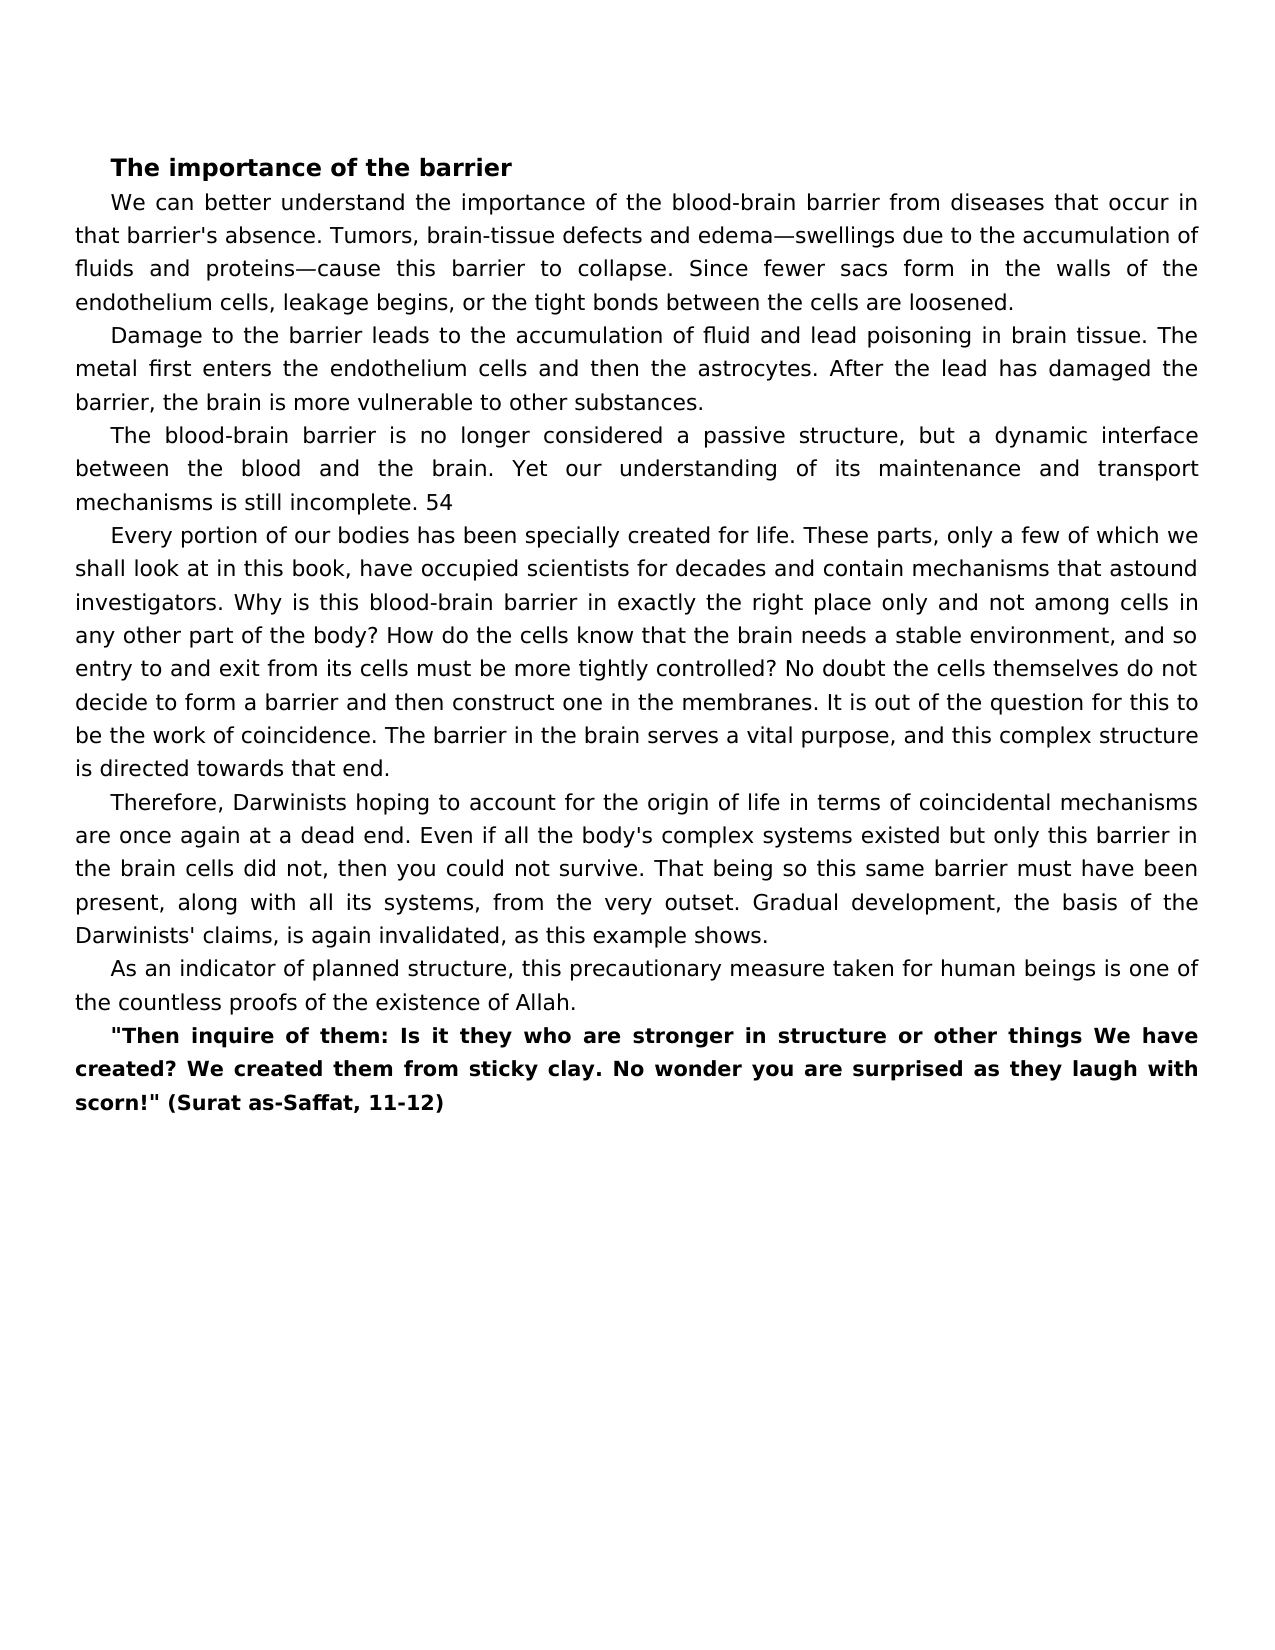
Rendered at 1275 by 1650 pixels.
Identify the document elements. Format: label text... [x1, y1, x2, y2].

text Damage to the barrier leads to the accumulation of fluid and lead poisoning in brain tissue. The metal first enters the endothelium cells and then the astrocytes. After the lead has damaged the barrier, the brain is more vulnerable to other substances. [75, 317, 1200, 417]
subtitle The importance of the barrier [75, 150, 1200, 183]
text "Then inquire of them: Is it they who are stronger in structure or other things We have created? We created them from sticky clay. No wonder you are surprised as they laugh with scorn!" (Surat as-Saffat, 11-12) [75, 1017, 1200, 1117]
text Therefore, Darwinists hoping to account for the origin of life in terms of coincidental mechanisms are once again at a dead end. Even if all the body's complex systems existed but only this barrier in the brain cells did not, then you could not survive. That being so this same barrier must have been present, along with all its systems, from the very outset. Gradual development, the basis of the Darwinists' claims, is again invalidated, as this example shows. [75, 783, 1200, 950]
text We can better understand the importance of the blood-brain barrier from diseases that occur in that barrier's absence. Tumors, brain-tissue defects and edema—swellings due to the accumulation of fluids and proteins—cause this barrier to collapse. Since fewer sacs form in the walls of the endothelium cells, leakage begins, or the tight bonds between the cells are loosened. [75, 183, 1200, 317]
text Every portion of our bodies has been specially created for life. These parts, only a few of which we shall look at in this book, have occupied scientists for decades and contain mechanisms that astound investigators. Why is this blood-brain barrier in exactly the right place only and not among cells in any other part of the body? How do the cells know that the brain needs a stable environment, and so entry to and exit from its cells must be more tightly controlled? No doubt the cells themselves do not decide to form a barrier and then construct one in the membranes. It is out of the question for this to be the work of coincidence. The barrier in the brain serves a vital purpose, and this complex structure is directed towards that end. [75, 517, 1200, 783]
text As an indicator of planned structure, this precautionary measure taken for human beings is one of the countless proofs of the existence of Allah. [75, 950, 1200, 1017]
text The blood-brain barrier is no longer considered a passive structure, but a dynamic interface between the blood and the brain. Yet our understanding of its maintenance and transport mechanisms is still incomplete. 54 [75, 417, 1200, 517]
